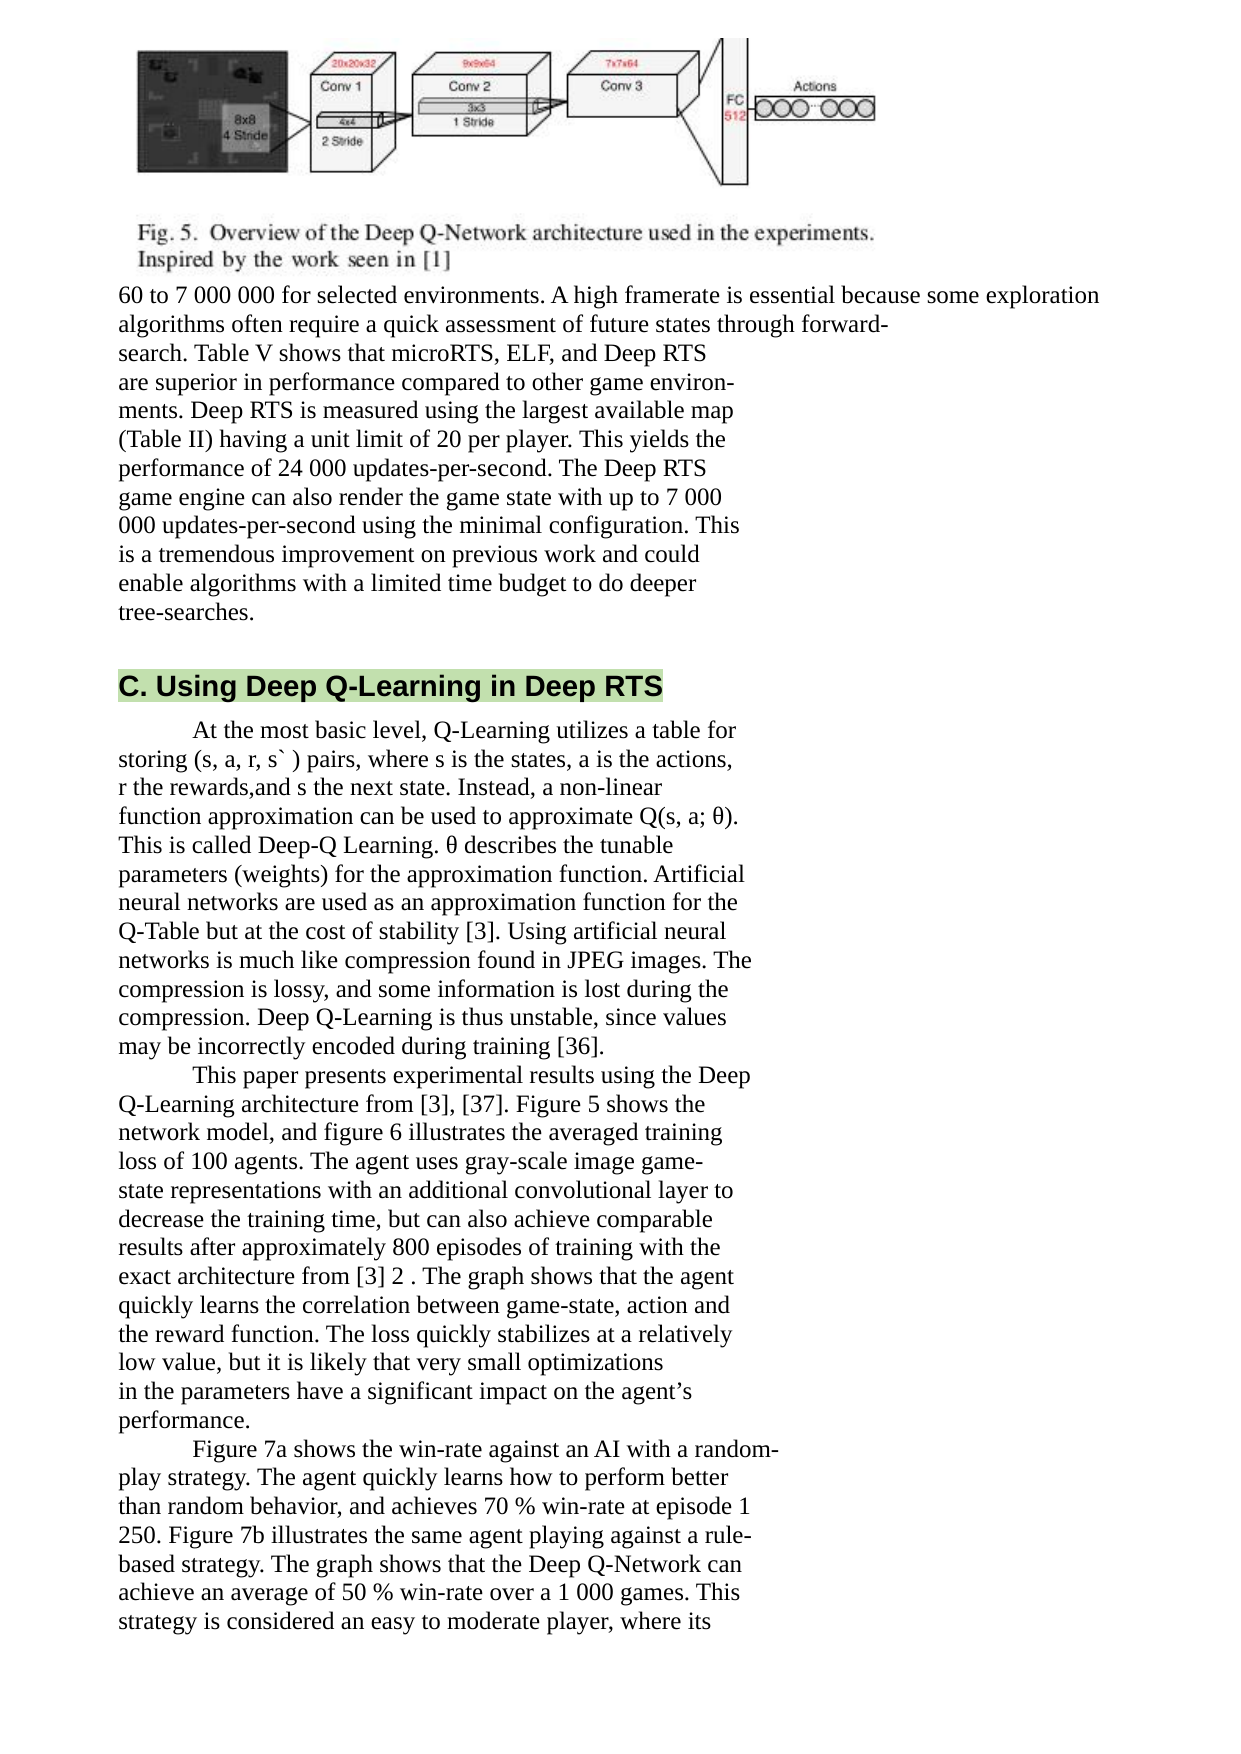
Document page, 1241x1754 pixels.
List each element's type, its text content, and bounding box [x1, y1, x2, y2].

text At the most basic level, Q-Learning utilizes a table for [118, 715, 1122, 744]
text decrease the training time, but can also achieve comparable [118, 1204, 1122, 1232]
text Q-Table but at the cost of stability [3]. Using artificial neural [118, 916, 1122, 945]
text This paper presents experimental results using the Deep [118, 1060, 1122, 1089]
text performance of 24 000 updates-per-second. The Deep RTS [118, 453, 1122, 482]
text results after approximately 800 episodes of training with the [118, 1232, 1122, 1261]
text performance. [118, 1405, 1122, 1434]
text parameters (weights) for the approximation function. Artificial [118, 859, 1122, 887]
text 60 to 7 000 000 for selected environments. A high framerate is essential because some exploration algorithms often require a quick assessment of future states through forward- [118, 118, 1122, 338]
text compression is lossy, and some information is lost during the [118, 974, 1122, 1002]
text state representations with an additional convolutional layer to [118, 1175, 1122, 1204]
text low value, but it is likely that very small optimizations [118, 1347, 1122, 1376]
text 250. Figure 7b illustrates the same agent playing against a rule- [118, 1520, 1122, 1549]
picture [124, 38, 888, 281]
text exact architecture from [3] 2 . The graph shows that the agent [118, 1261, 1122, 1290]
text networks is much like compression found in JPEG images. The [118, 945, 1122, 974]
text tree-searches. [118, 597, 1122, 625]
text network model, and figure 6 illustrates the averaged training [118, 1117, 1122, 1146]
text Q-Learning architecture from [3], [37]. Figure 5 shows the [118, 1089, 1122, 1117]
text game engine can also render the game state with up to 7 000 [118, 482, 1122, 510]
text r the rewards,and s the next state. Instead, a non-linear [118, 772, 1122, 801]
text is a tremendous improvement on previous work and could [118, 539, 1122, 568]
text 000 updates-per-second using the minimal configuration. This [118, 510, 1122, 539]
text (Table II) having a unit limit of 20 per player. This yields the [118, 424, 1122, 453]
text function approximation can be used to approximate Q(s, a; θ). [118, 801, 1122, 830]
text storing (s, a, r, s` ) pairs, where s is the states, a is the actions, [118, 744, 1122, 772]
text ments. Deep RTS is measured using the largest available map [118, 395, 1122, 424]
text achieve an average of 50 % win-rate over a 1 000 games. This [118, 1577, 1122, 1606]
text This is called Deep-Q Learning. θ describes the tunable [118, 830, 1122, 859]
text play strategy. The agent quickly learns how to perform better [118, 1462, 1122, 1491]
subtitle C. Using Deep Q-Learning in Deep RTS [118, 669, 1122, 702]
text Figure 7a shows the win-rate against an AI with a random- [118, 1434, 1122, 1462]
text strategy is considered an easy to moderate player, where its [118, 1606, 1122, 1635]
text search. Table V shows that microRTS, ELF, and Deep RTS [118, 338, 1122, 367]
text the reward function. The loss quickly stabilizes at a relatively [118, 1319, 1122, 1347]
text quickly learns the correlation between game-state, action and [118, 1290, 1122, 1319]
text neural networks are used as an approximation function for the [118, 887, 1122, 916]
text based strategy. The graph shows that the Deep Q-Network can [118, 1549, 1122, 1577]
text are superior in performance compared to other game environ- [118, 367, 1122, 395]
text than random behavior, and achieves 70 % win-rate at episode 1 [118, 1491, 1122, 1520]
text compression. Deep Q-Learning is thus unstable, since values [118, 1002, 1122, 1031]
text may be incorrectly encoded during training [36]. [118, 1031, 1122, 1060]
text in the parameters have a significant impact on the agent’s [118, 1376, 1122, 1405]
text enable algorithms with a limited time budget to do deeper [118, 568, 1122, 597]
text loss of 100 agents. The agent uses gray-scale image game- [118, 1146, 1122, 1175]
